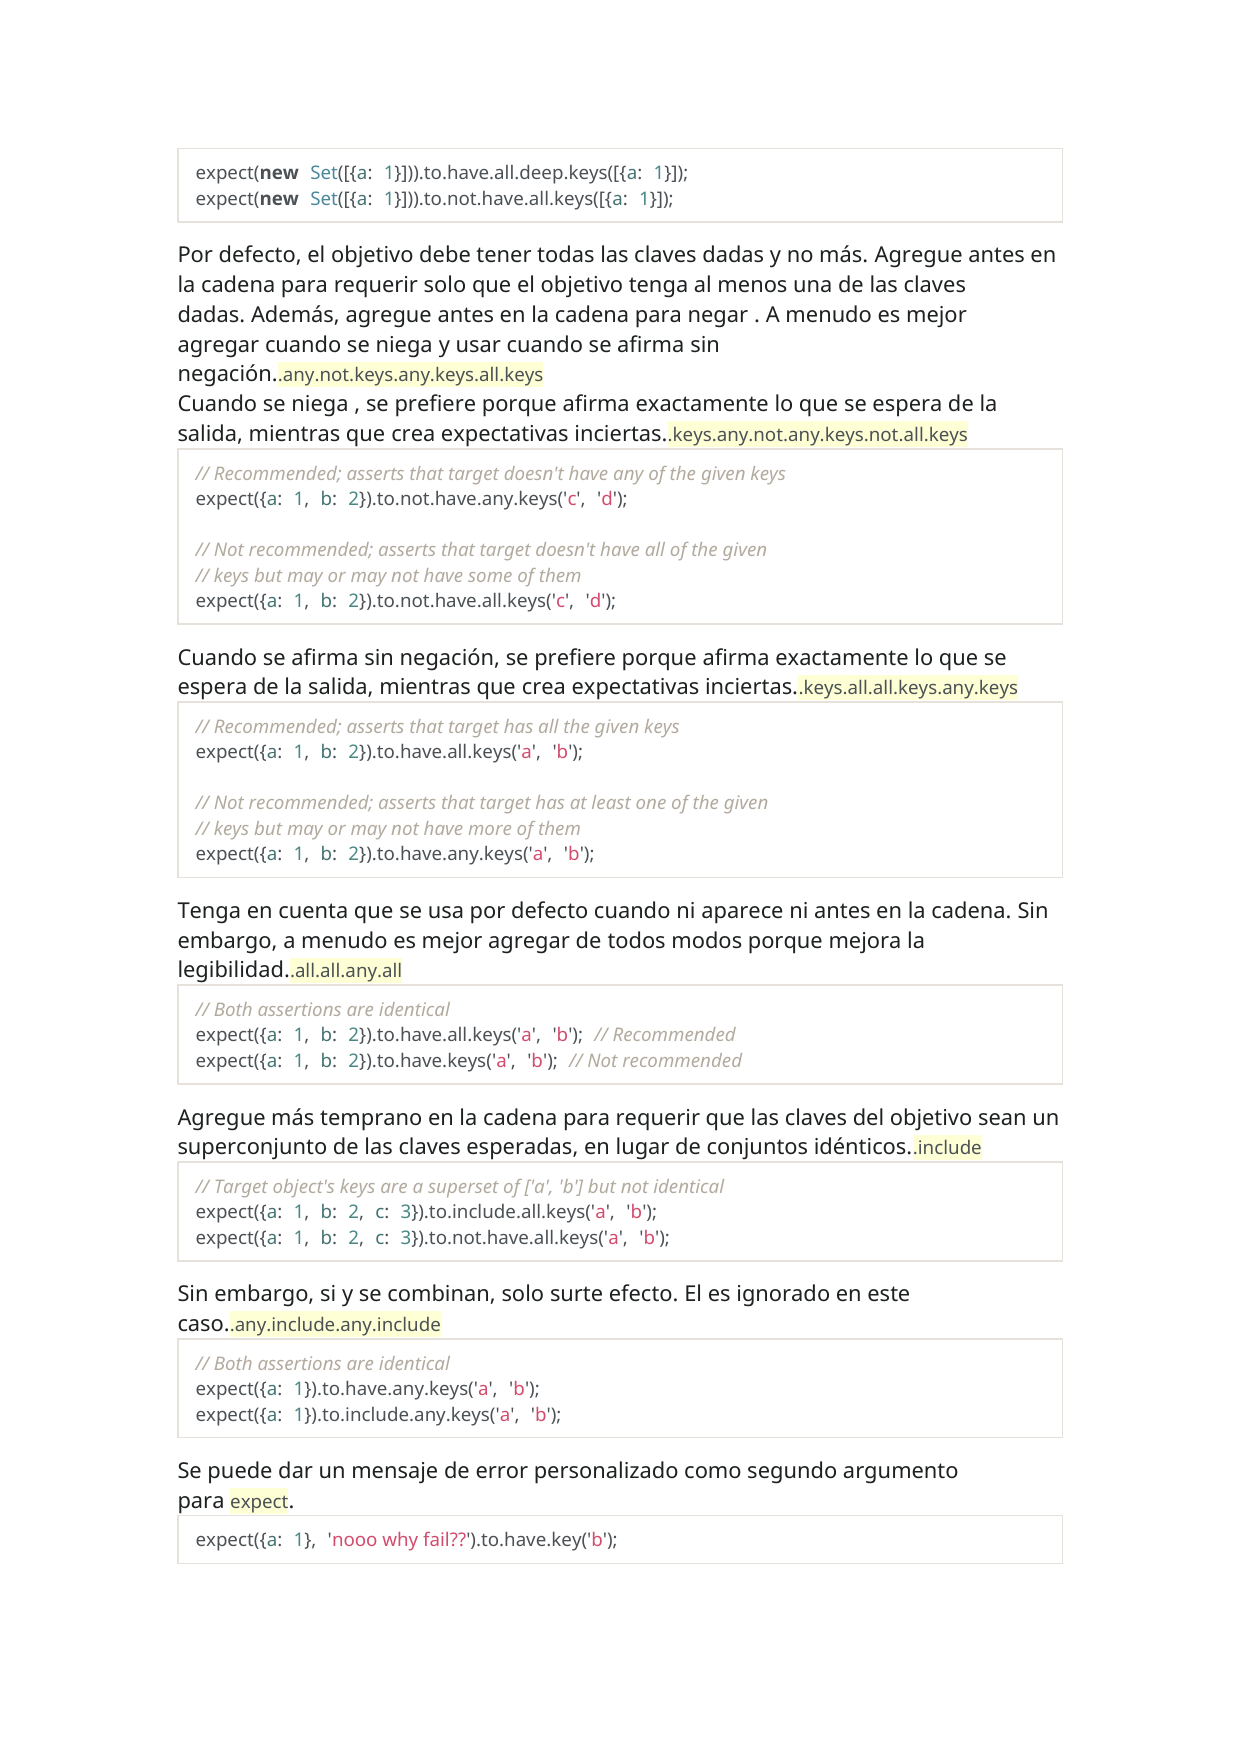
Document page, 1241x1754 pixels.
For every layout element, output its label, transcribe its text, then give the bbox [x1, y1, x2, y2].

text expect(new Set([{a: 1}])).to.have.all.deep.keys([{a: 1}]); [179, 149, 1062, 173]
text // Not recommended; asserts that target has at least one of the given [179, 778, 1062, 803]
text // Both assertions are identical [179, 986, 1062, 1010]
text Agregue más temprano en la cadena para requerir que las claves del objetivo sean un superconjunto de las claves esperadas, en lugar de conjuntos idénticos..include [177, 1101, 1063, 1161]
text expect({a: 1}, 'nooo why fail??').to.have.key('b'); [179, 1516, 1062, 1563]
text Sin embargo, si y se combinan, solo surte efecto. El es ignorado en este caso..any.include.any.include [177, 1278, 1063, 1338]
text expect({a: 1, b: 2, c: 3}).to.not.have.all.keys('a', 'b'); [179, 1212, 1062, 1260]
text expect({a: 1, b: 2}).to.have.any.keys('a', 'b'); [179, 829, 1062, 877]
text // keys but may or may not have more of them [179, 803, 1062, 829]
text expect({a: 1}).to.include.any.keys('a', 'b'); [179, 1389, 1062, 1437]
text expect({a: 1, b: 2}).to.have.keys('a', 'b'); // Not recommended [179, 1035, 1062, 1083]
text expect({a: 1, b: 2}).to.have.all.keys('a', 'b'); // Recommended [179, 1010, 1062, 1035]
text Por defecto, el objetivo debe tener todas las claves dadas y no más. Agregue antes en la cadena para requerir solo que el objetivo tenga al menos una de las claves dadas. Además, agregue antes en la cadena para negar . A menudo es mejor agregar cuando se niega y usar cuando se afirma sin negación..any.not.keys.any.keys.all.keys [177, 239, 1063, 388]
text // Not recommended; asserts that target doesn't have all of the given [179, 524, 1062, 550]
text Se puede dar un mensaje de error personalizado como segundo argumento para expect. [177, 1455, 1063, 1514]
text expect({a: 1, b: 2}).to.not.have.any.keys('c', 'd'); [179, 473, 1062, 499]
text expect({a: 1, b: 2}).to.have.all.keys('a', 'b'); [179, 727, 1062, 752]
text // keys but may or may not have some of them [179, 550, 1062, 575]
text Cuando se afirma sin negación, se prefiere porque afirma exactamente lo que se espera de la salida, mientras que crea expectativas inciertas..keys.all.all.keys.any.keys [177, 642, 1063, 701]
text expect({a: 1}).to.have.any.keys('a', 'b'); [179, 1363, 1062, 1389]
text // Target object's keys are a superset of ['a', 'b'] but not identical [179, 1163, 1062, 1187]
text Tenga en cuenta que se usa por defecto cuando ni aparece ni antes en la cadena. Sin embargo, a menudo es mejor agregar de todos modos porque mejora la legibilidad..all.all.any.all [177, 895, 1063, 984]
text // Recommended; asserts that target has all the given keys [179, 703, 1062, 727]
text expect({a: 1, b: 2, c: 3}).to.include.all.keys('a', 'b'); [179, 1187, 1062, 1212]
text expect(new Set([{a: 1}])).to.not.have.all.keys([{a: 1}]); [179, 173, 1062, 221]
text Cuando se niega , se prefiere porque afirma exactamente lo que se espera de la salida, mientras que crea expectativas inciertas..keys.any.not.any.keys.not.all.keys [177, 388, 1063, 448]
text // Recommended; asserts that target doesn't have any of the given keys [179, 450, 1062, 473]
text expect({a: 1, b: 2}).to.not.have.all.keys('c', 'd'); [179, 575, 1062, 623]
text // Both assertions are identical [179, 1340, 1062, 1363]
